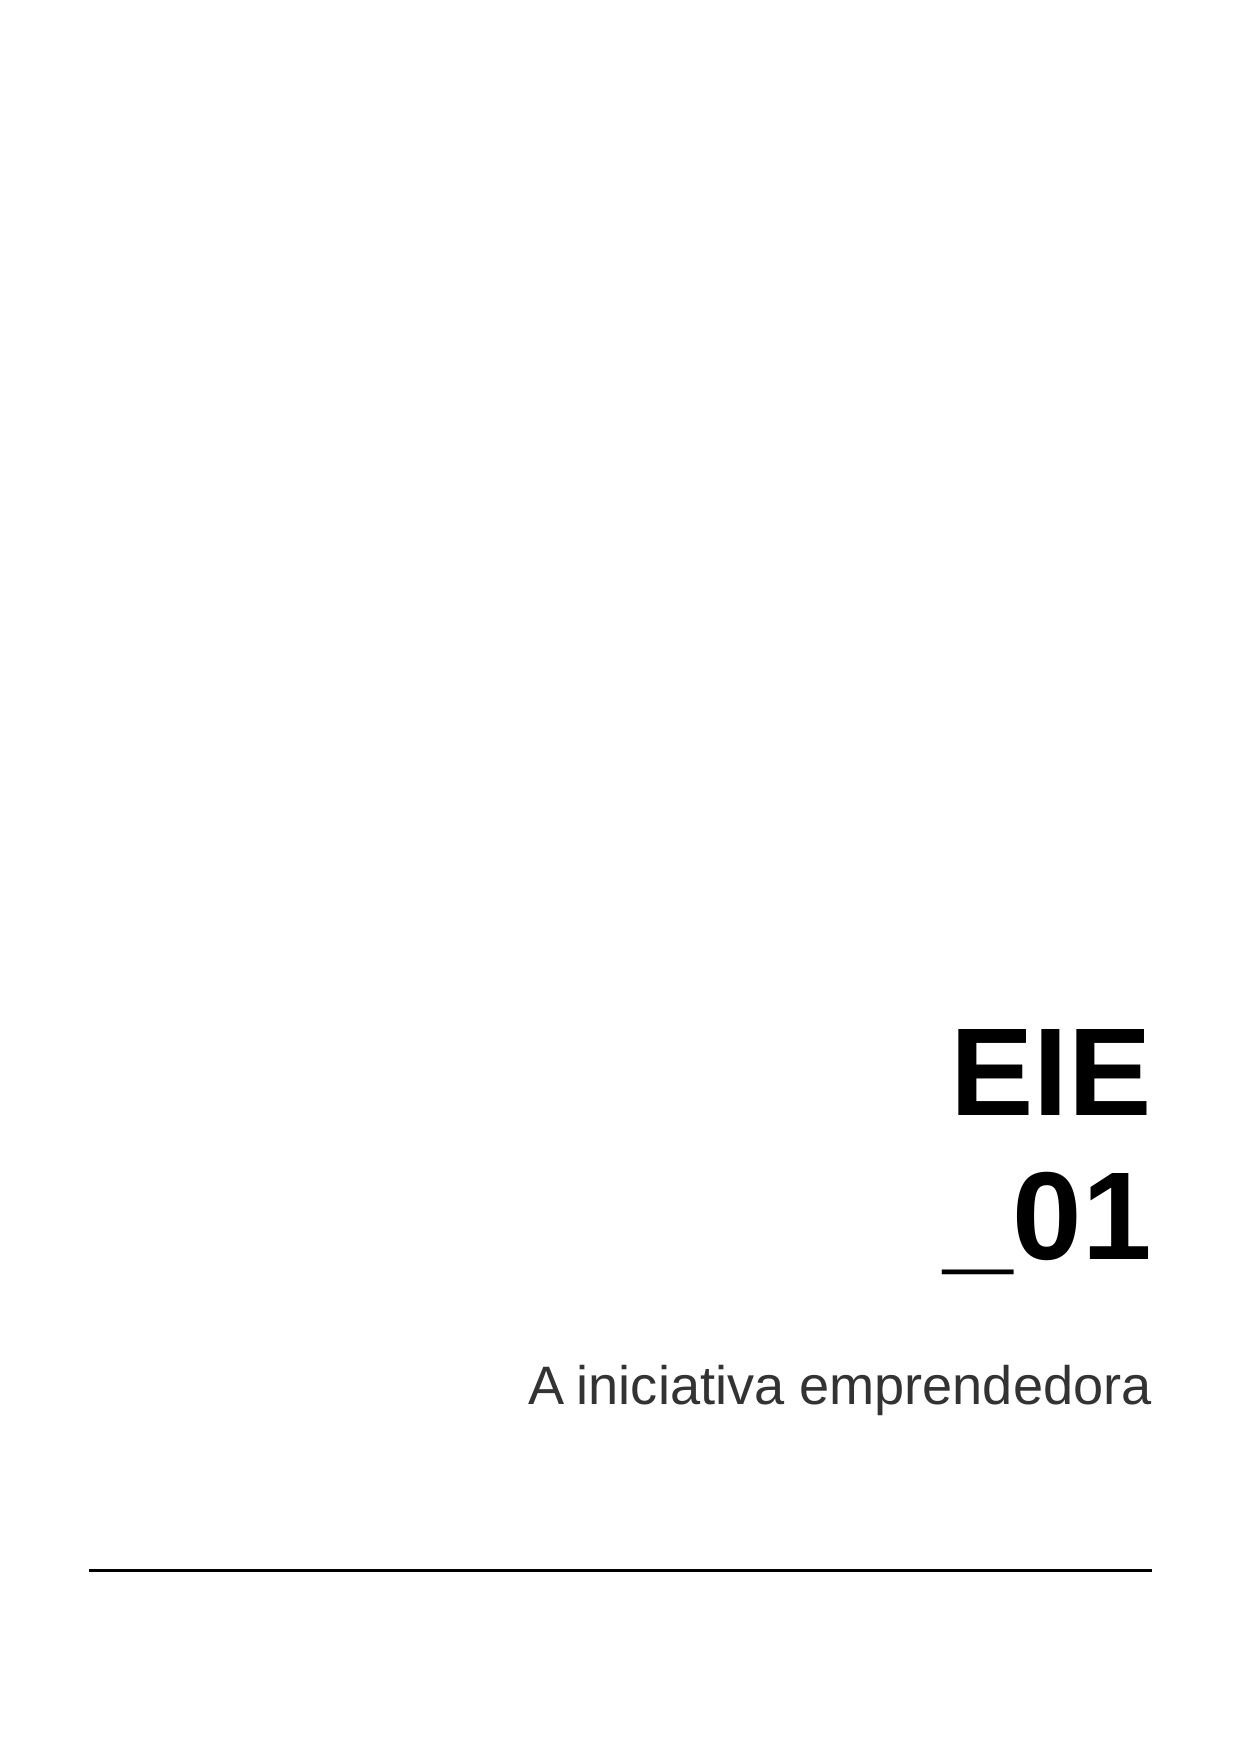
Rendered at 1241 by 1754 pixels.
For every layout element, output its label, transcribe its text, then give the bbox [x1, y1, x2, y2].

title EIE [88, 998, 1152, 1142]
title _01 [88, 1142, 1152, 1286]
subtitle A iniciativa emprendedora [88, 1353, 1152, 1416]
